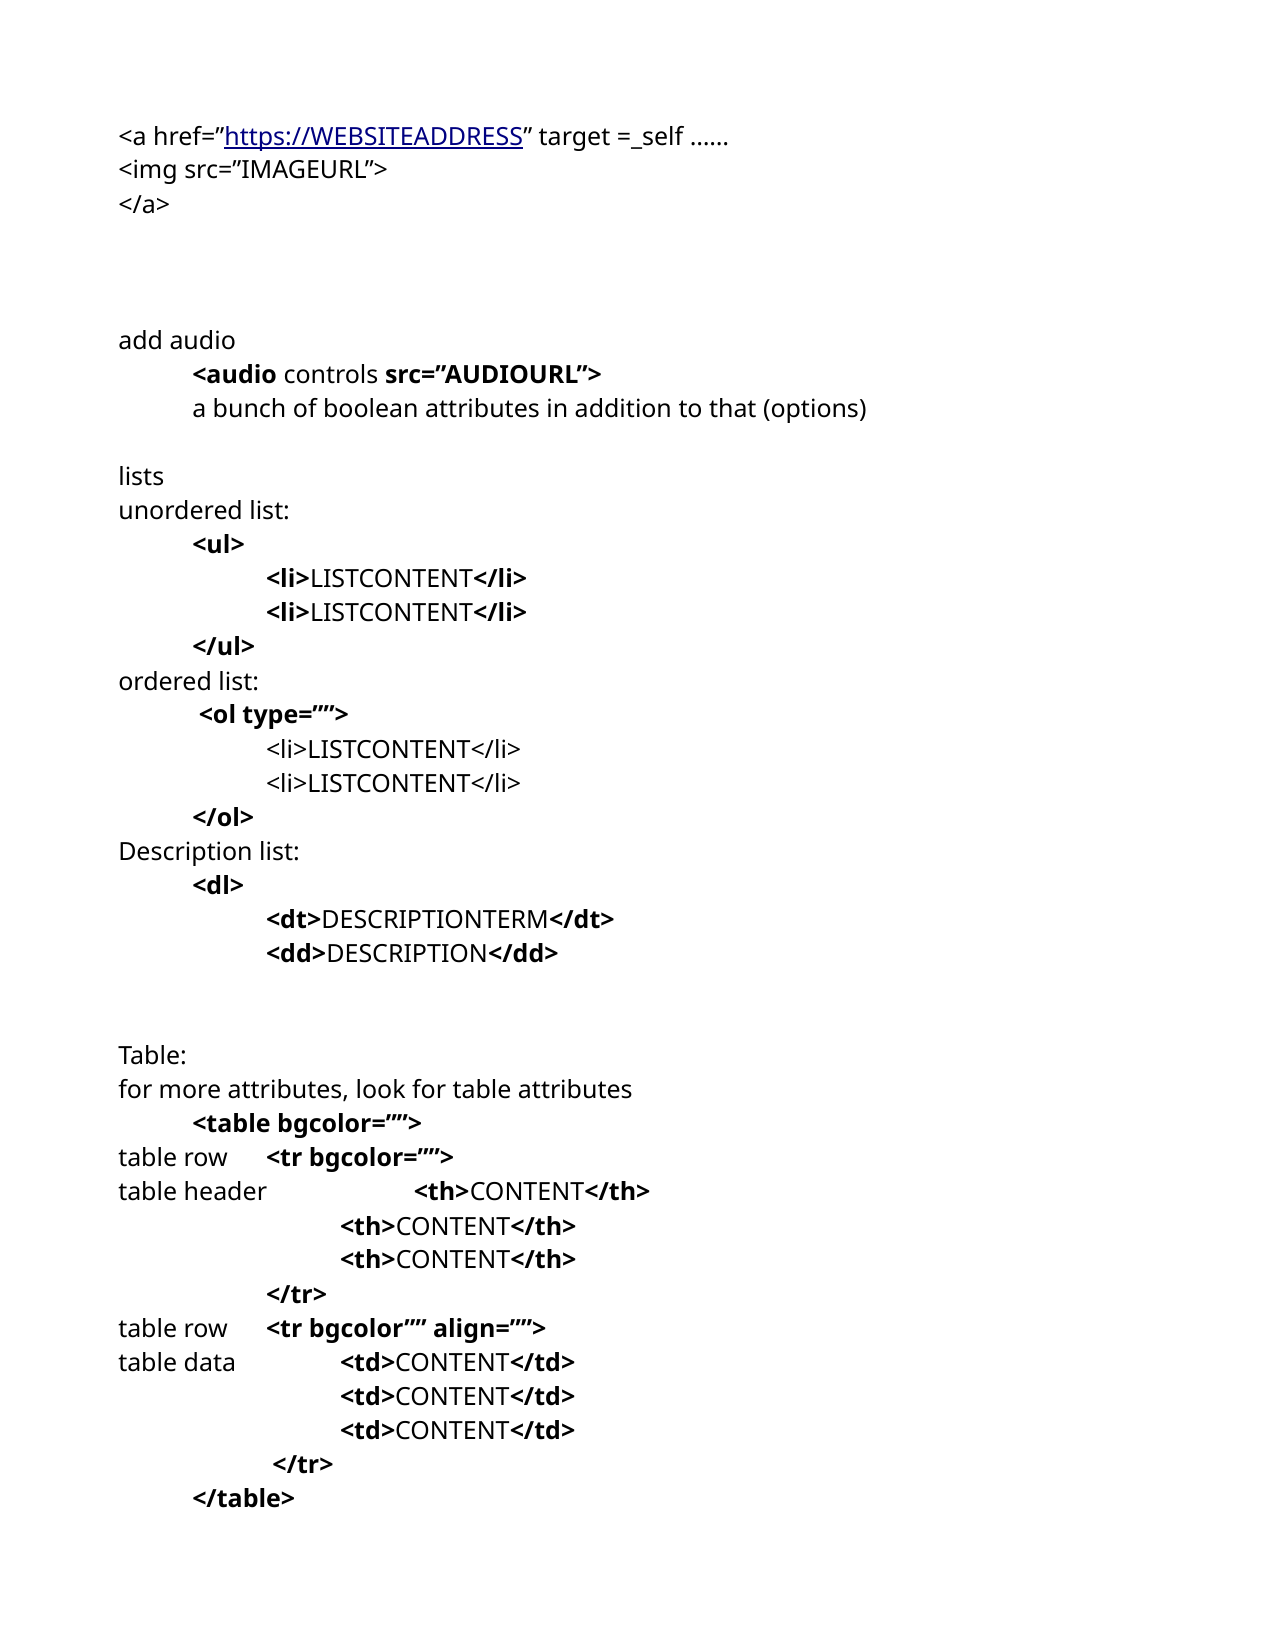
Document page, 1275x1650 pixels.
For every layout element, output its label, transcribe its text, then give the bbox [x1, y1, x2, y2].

text for more attributes, look for table attributes [118, 1072, 1157, 1106]
text unordered list: [118, 493, 1157, 527]
text Table: [118, 1038, 1157, 1072]
text <li>LISTCONTENT</li> [118, 731, 1157, 765]
text <th>CONTENT</th> [118, 1242, 1157, 1276]
text <dl> [118, 867, 1157, 902]
text <li>LISTCONTENT</li> [118, 561, 1157, 595]
text add audio [118, 322, 1157, 357]
text <dd>DESCRIPTION</dd> [118, 936, 1157, 970]
text </ul> [118, 629, 1157, 663]
text <td>CONTENT</td> [118, 1412, 1157, 1447]
text ordered list: [118, 663, 1157, 697]
text lists [118, 459, 1157, 493]
text </tr> [118, 1276, 1157, 1310]
text <a href=”https://WEBSITEADDRESS” target =_self …… [118, 118, 1157, 152]
text <td>CONTENT</td> [118, 1378, 1157, 1412]
text <ol type=””> [118, 697, 1157, 731]
text table row <tr bgcolor”” align=””> [118, 1310, 1157, 1344]
text <li>LISTCONTENT</li> [118, 595, 1157, 629]
text <audio controls src=”AUDIOURL”> [118, 357, 1157, 391]
text a bunch of boolean attributes in addition to that (options) [118, 391, 1157, 425]
text <dt>DESCRIPTIONTERM</dt> [118, 902, 1157, 936]
text </table> [118, 1481, 1157, 1515]
text <ul> [118, 527, 1157, 561]
text <th>CONTENT</th> [118, 1208, 1157, 1242]
text </ol> [118, 799, 1157, 833]
text </tr> [118, 1447, 1157, 1481]
text table data <td>CONTENT</td> [118, 1344, 1157, 1378]
text table header <th>CONTENT</th> [118, 1174, 1157, 1208]
text </a> [118, 186, 1157, 220]
text <img src=”IMAGEURL”> [118, 152, 1157, 186]
text <li>LISTCONTENT</li> [118, 765, 1157, 799]
text Description list: [118, 833, 1157, 867]
text <table bgcolor=””> [118, 1106, 1157, 1140]
text table row <tr bgcolor=””> [118, 1140, 1157, 1174]
